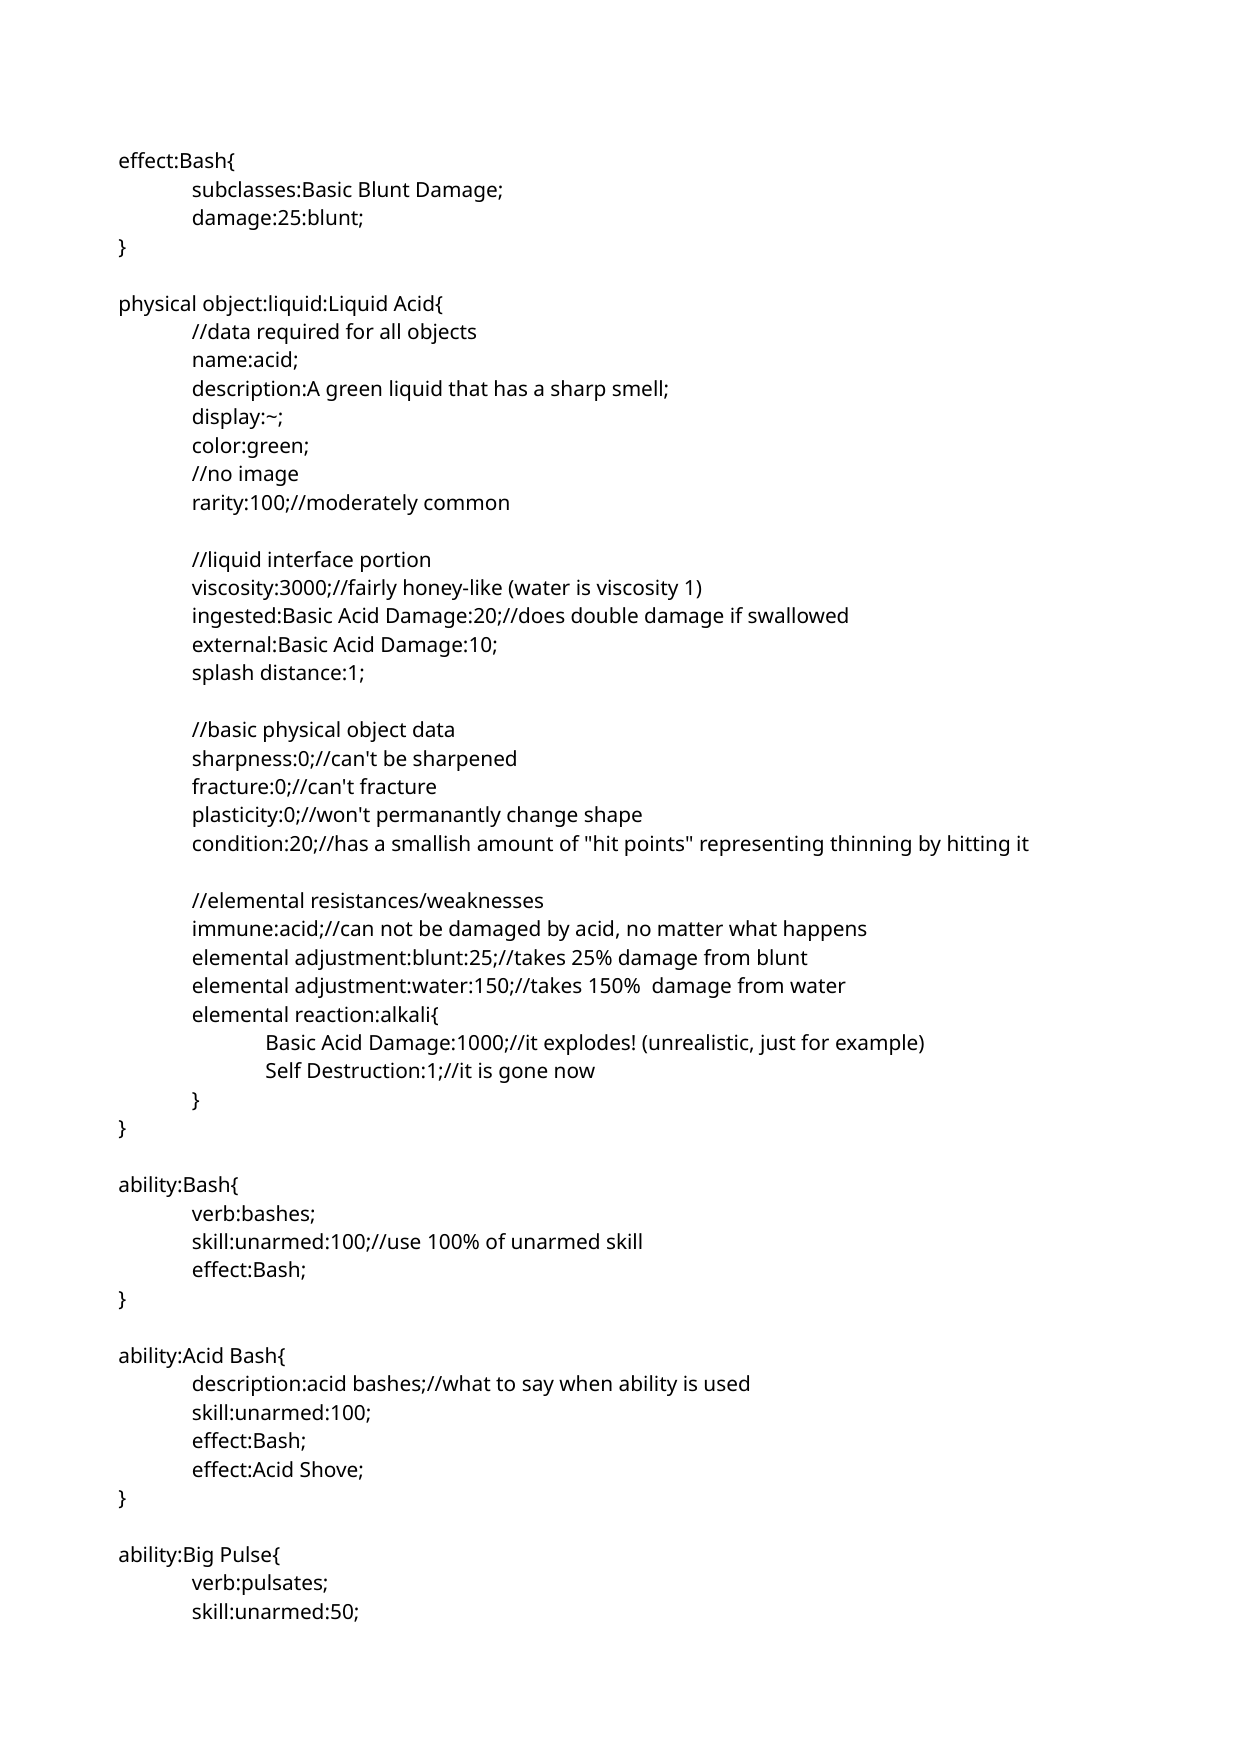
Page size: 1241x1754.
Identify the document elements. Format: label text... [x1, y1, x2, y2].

text external:Basic Acid Damage:10; [118, 630, 1122, 658]
text description:A green liquid that has a sharp smell; [118, 374, 1122, 402]
text condition:20;//has a smallish amount of "hit points" representing thinning by hitting it [118, 829, 1122, 857]
text ability:Big Pulse{ [118, 1540, 1122, 1568]
text splash distance:1; [118, 658, 1122, 687]
text elemental adjustment:water:150;//takes 150% damage from water [118, 971, 1122, 1000]
text //no image [118, 459, 1122, 488]
text color:green; [118, 431, 1122, 459]
text } [118, 1284, 1122, 1312]
text name:acid; [118, 346, 1122, 374]
text plasticity:0;//won't permanantly change shape [118, 801, 1122, 829]
text physical object:liquid:Liquid Acid{ [118, 289, 1122, 317]
text description:acid bashes;//what to say when ability is used [118, 1369, 1122, 1398]
text //data required for all objects [118, 317, 1122, 346]
text rarity:100;//moderately common [118, 488, 1122, 516]
text } [118, 1085, 1122, 1113]
text //elemental resistances/weaknesses [118, 886, 1122, 914]
text Self Destruction:1;//it is gone now [118, 1057, 1122, 1085]
text effect:Acid Shove; [118, 1455, 1122, 1483]
text elemental reaction:alkali{ [118, 1000, 1122, 1028]
text skill:unarmed:50; [118, 1597, 1122, 1625]
text ability:Bash{ [118, 1170, 1122, 1199]
text effect:Bash{ [118, 147, 1122, 175]
text } [118, 1113, 1122, 1142]
text //liquid interface portion [118, 545, 1122, 573]
text subclasses:Basic Blunt Damage; [118, 175, 1122, 203]
text damage:25:blunt; [118, 203, 1122, 232]
text effect:Bash; [118, 1256, 1122, 1284]
text sharpness:0;//can't be sharpened [118, 744, 1122, 772]
text skill:unarmed:100;//use 100% of unarmed skill [118, 1227, 1122, 1256]
text viscosity:3000;//fairly honey-like (water is viscosity 1) [118, 573, 1122, 602]
text verb:bashes; [118, 1199, 1122, 1227]
text skill:unarmed:100; [118, 1398, 1122, 1426]
text } [118, 232, 1122, 260]
text //basic physical object data [118, 715, 1122, 744]
text ingested:Basic Acid Damage:20;//does double damage if swallowed [118, 602, 1122, 630]
text effect:Bash; [118, 1426, 1122, 1455]
text elemental adjustment:blunt:25;//takes 25% damage from blunt [118, 943, 1122, 971]
text verb:pulsates; [118, 1568, 1122, 1597]
text fracture:0;//can't fracture [118, 772, 1122, 801]
text } [118, 1483, 1122, 1512]
text Basic Acid Damage:1000;//it explodes! (unrealistic, just for example) [118, 1028, 1122, 1057]
text display:~; [118, 402, 1122, 431]
text immune:acid;//can not be damaged by acid, no matter what happens [118, 914, 1122, 943]
text ability:Acid Bash{ [118, 1341, 1122, 1369]
